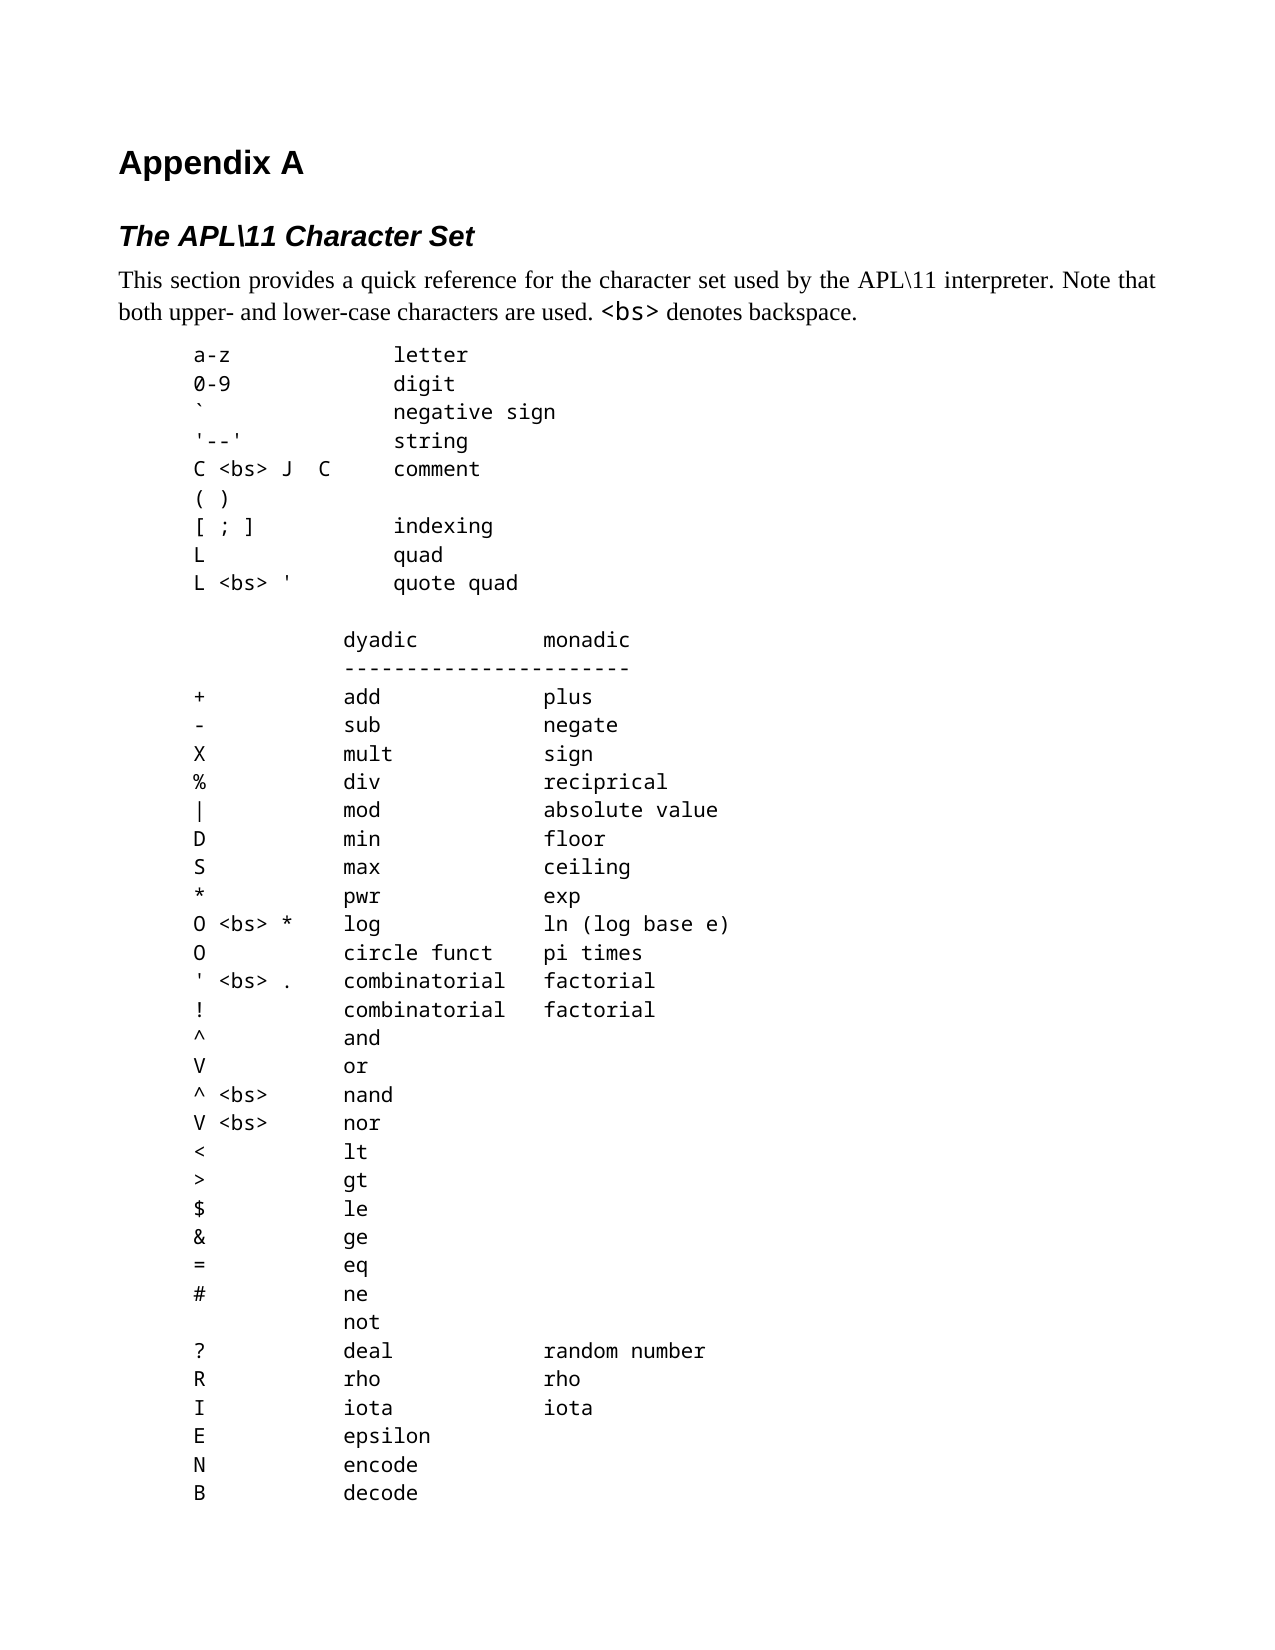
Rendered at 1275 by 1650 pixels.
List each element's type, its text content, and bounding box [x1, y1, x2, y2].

text I iota iota [118, 1393, 1157, 1421]
text ^ <bs> nand [118, 1080, 1157, 1108]
text a-z letter [118, 341, 1157, 369]
text S max ceiling [118, 852, 1157, 881]
text ^ and [118, 1023, 1157, 1052]
text V <bs> nor [118, 1108, 1157, 1137]
text $ le [118, 1194, 1157, 1222]
text ----------------------- [118, 653, 1157, 682]
text ? deal random number [118, 1336, 1157, 1364]
text < lt [118, 1137, 1157, 1165]
text V or [118, 1052, 1157, 1080]
text # ne [118, 1279, 1157, 1307]
text & ge [118, 1222, 1157, 1251]
text dyadic monadic [118, 625, 1157, 653]
text E epsilon [118, 1421, 1157, 1450]
subtitle Appendix A [118, 143, 1157, 182]
text This section provides a quick reference for the character set used by the APL\11 interpreter. Note that both upper- and lower-case characters are used. <bs> denotes backspace. [118, 265, 1157, 328]
text | mod absolute value [118, 796, 1157, 824]
text L quad [118, 540, 1157, 568]
text ` negative sign [118, 397, 1157, 426]
text B decode [118, 1478, 1157, 1507]
text ( ) [118, 483, 1157, 511]
text [ ; ] indexing [118, 511, 1157, 540]
text O circle funct pi times [118, 938, 1157, 966]
text ' <bs> . combinatorial factorial [118, 966, 1157, 995]
text L <bs> ' quote quad [118, 568, 1157, 597]
text + add plus [118, 682, 1157, 710]
text = eq [118, 1251, 1157, 1279]
text C <bs> J C comment [118, 454, 1157, 483]
text * pwr exp [118, 881, 1157, 909]
text N encode [118, 1450, 1157, 1478]
text R rho rho [118, 1364, 1157, 1393]
text 0-9 digit [118, 369, 1157, 397]
text D min floor [118, 824, 1157, 852]
text not [118, 1307, 1157, 1336]
subtitle The APL\11 Character Set [118, 219, 1157, 253]
text - sub negate [118, 710, 1157, 739]
text O <bs> * log ln (log base e) [118, 909, 1157, 938]
text '--' string [118, 426, 1157, 454]
text % div reciprical [118, 767, 1157, 796]
text X mult sign [118, 739, 1157, 767]
text ! combinatorial factorial [118, 995, 1157, 1023]
text > gt [118, 1165, 1157, 1194]
